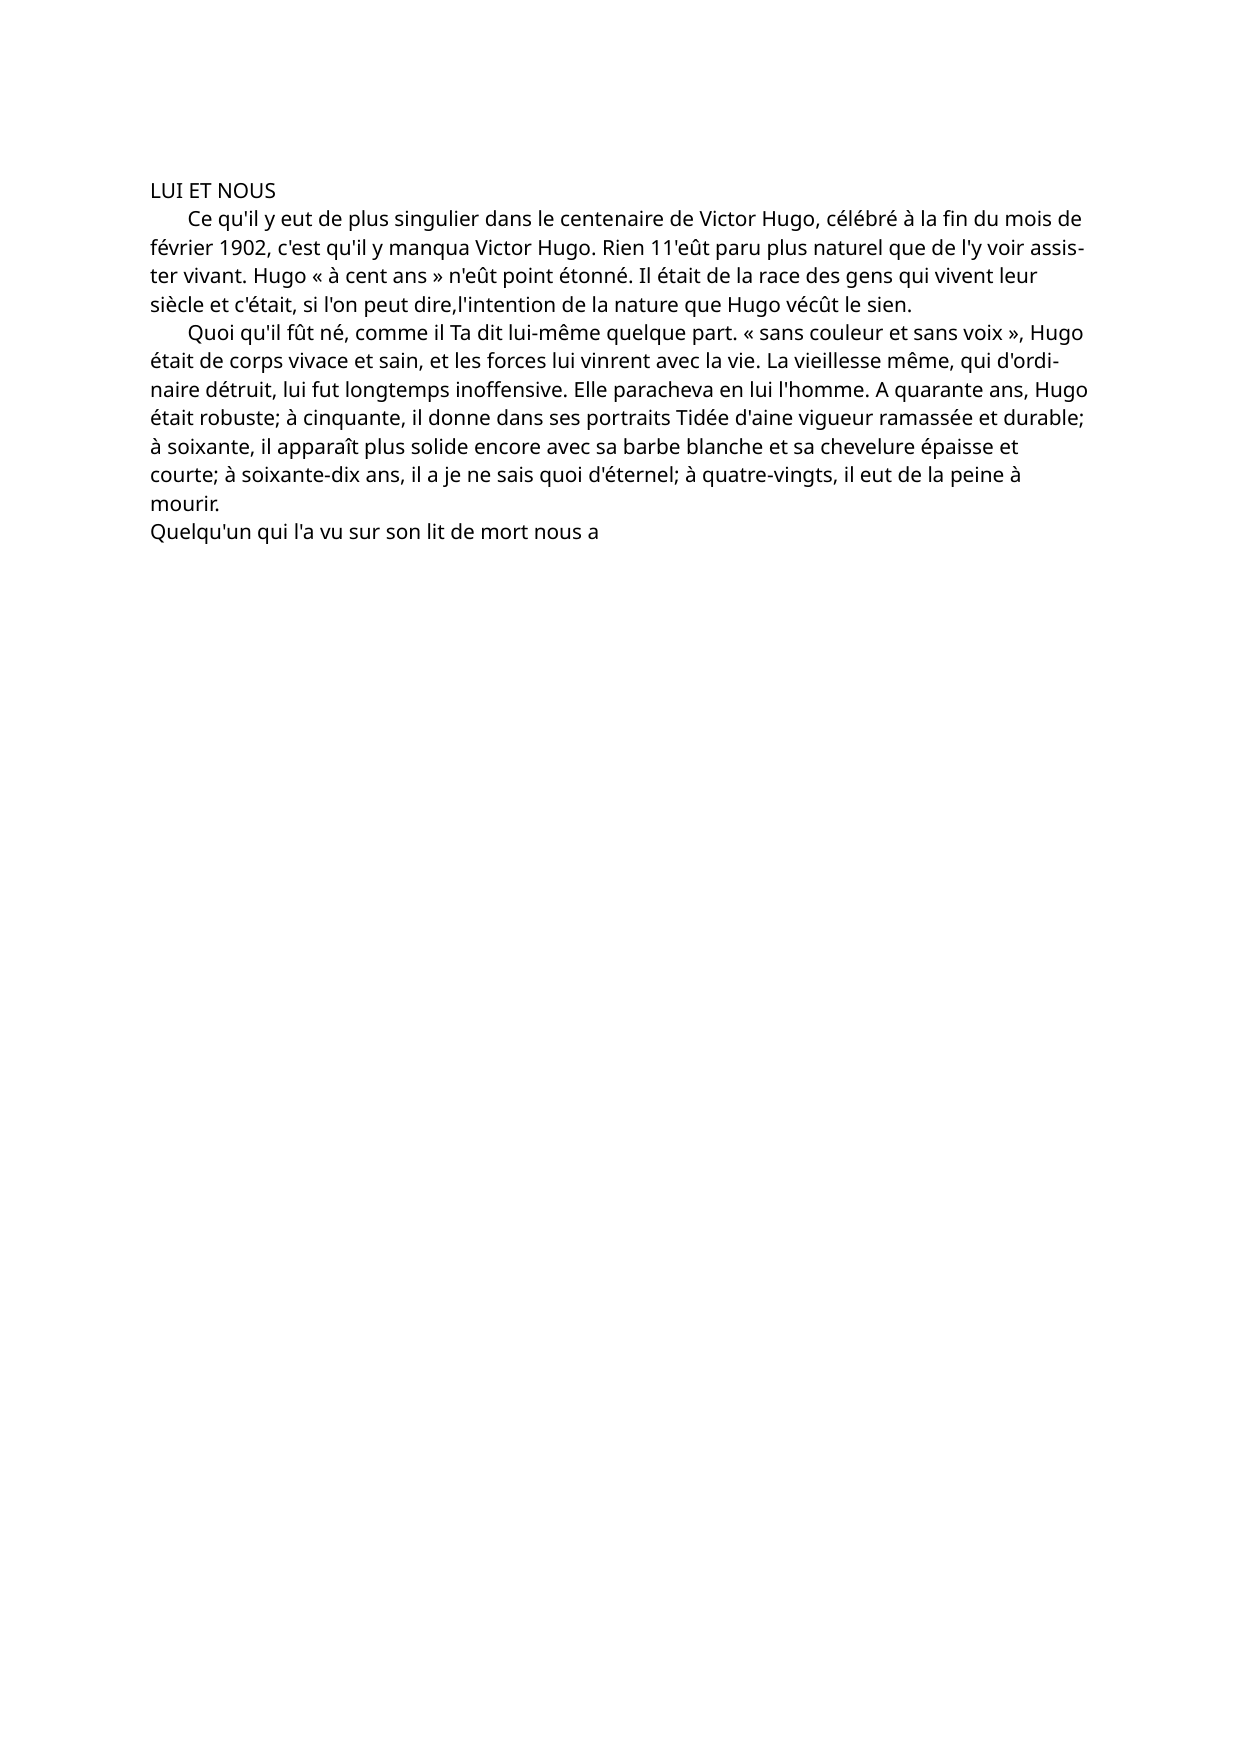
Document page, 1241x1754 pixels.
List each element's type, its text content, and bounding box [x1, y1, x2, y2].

text Quoi qu'il fût né, comme il Ta dit lui-même quelque part. « sans couleur et sans voix », Hugo était de corps vivace et sain, et les forces lui vin­rent avec la vie. La vieillesse même, qui d'ordi­naire détruit, lui fut longtemps inoffensive. Elle paracheva en lui l'homme. A quarante ans, Hugo était robuste; à cinquante, il donne dans ses por­traits Tidée d'aine vigueur ramassée et durable; à soixante, il apparaît plus solide encore avec sa barbe blanche et sa chevelure épaisse et courte; à soixante-dix ans, il a je ne sais quoi d'éternel; à quatre-vingts, il eut de la peine à mourir. [150, 318, 1090, 517]
text LUI ET NOUS [150, 176, 1090, 204]
text Ce qu'il y eut de plus singulier dans le cente­naire de Victor Hugo, célébré à la fin du mois de février 1902, c'est qu'il y manqua Victor Hugo. Rien 11'eût paru plus naturel que de l'y voir assis­ter vivant. Hugo « à cent ans » n'eût point étonné. Il était de la race des gens qui vivent leur siècle et c'était, si l'on peut dire,l'intention de la nature que Hugo vécût le sien. [150, 204, 1090, 318]
text Quelqu'un qui l'a vu sur son lit de mort nous a [150, 517, 1090, 546]
